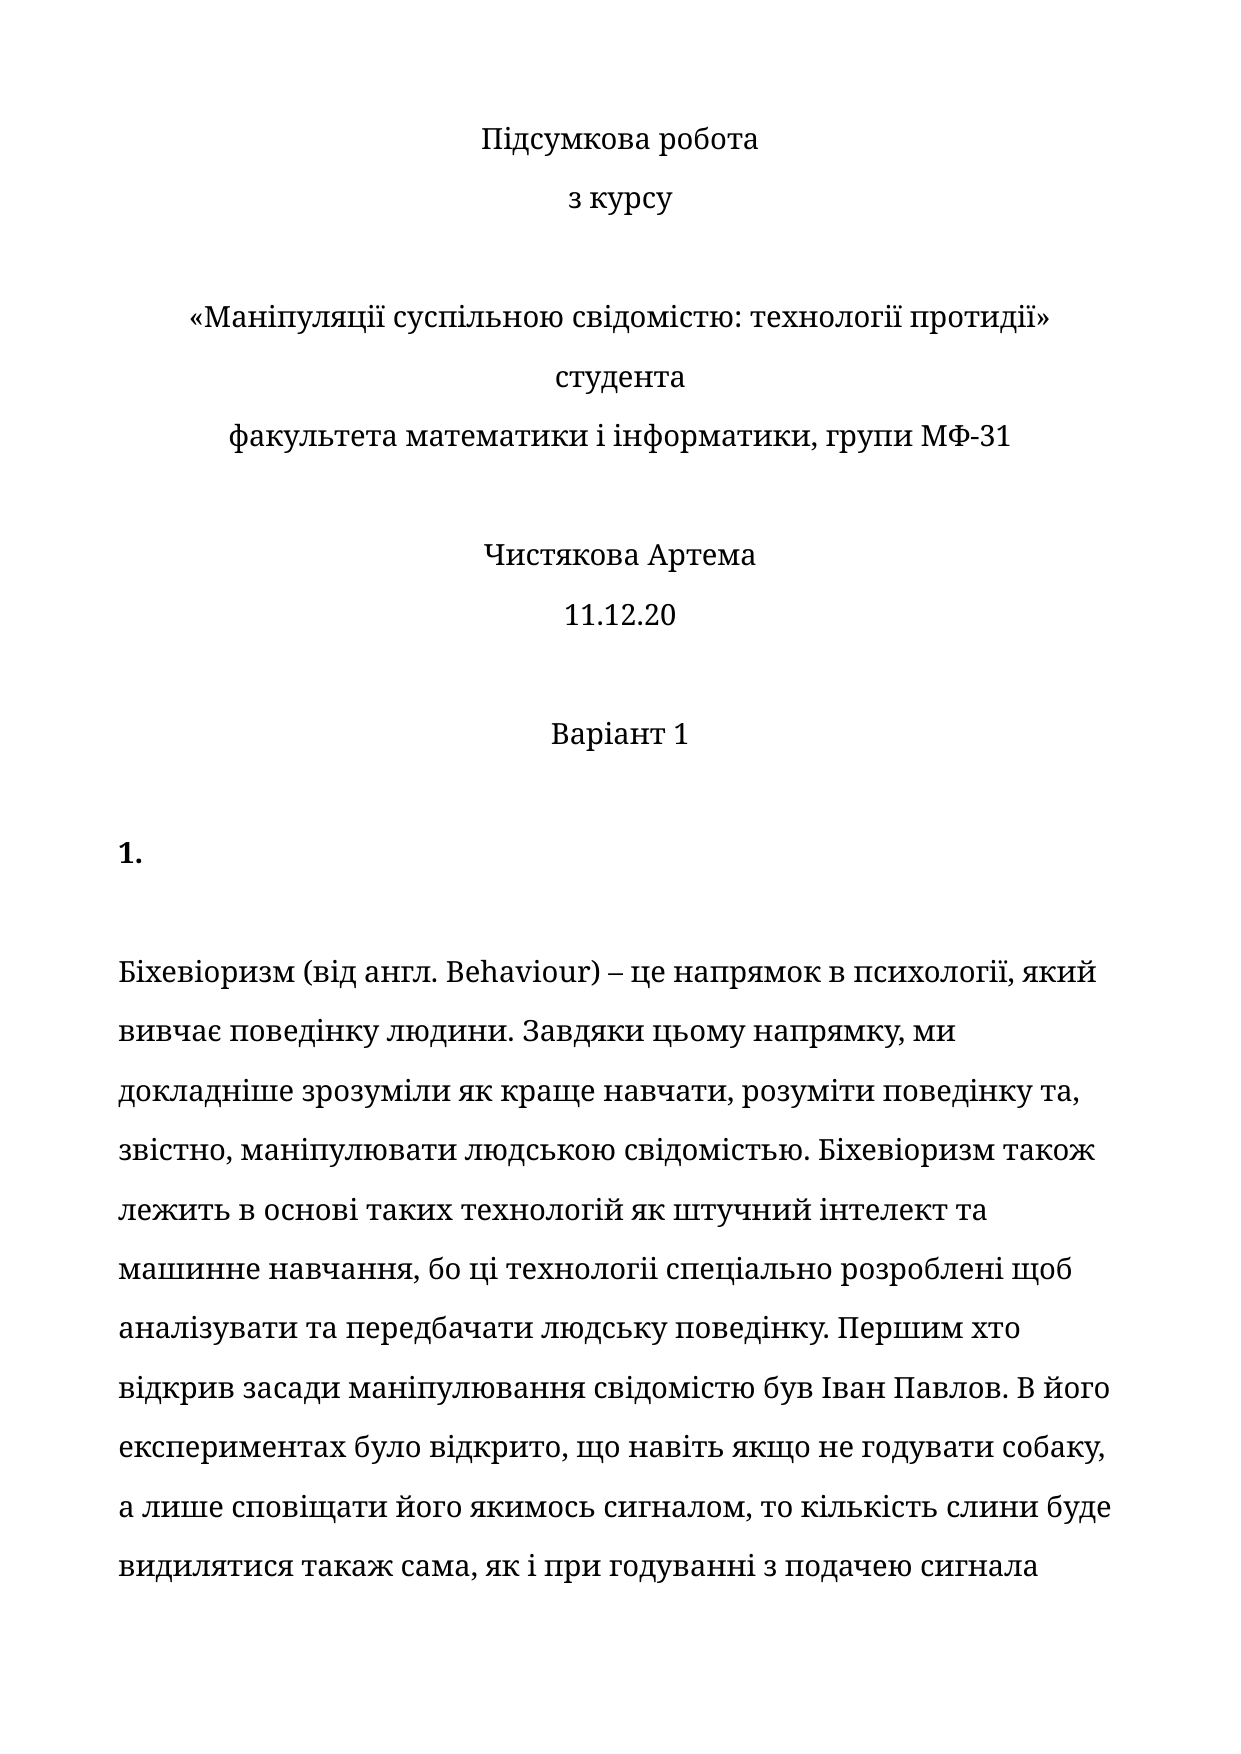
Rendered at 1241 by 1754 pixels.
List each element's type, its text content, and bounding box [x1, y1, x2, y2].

text 11.12.20 [118, 594, 1122, 634]
text студента [118, 356, 1122, 396]
text 1. [118, 832, 1122, 872]
text Підсумкова робота [118, 118, 1122, 158]
text «Маніпуляції суспільною свідомістю: технології протидії» [118, 297, 1122, 336]
text Варіант 1 [118, 713, 1122, 753]
text факультета математики і інформатики, групи МФ-31 [118, 416, 1122, 455]
text з курсу [118, 178, 1122, 217]
text Біхевіоризм (від англ. Behaviour) – це напрямок в психології, який вивчає поведінку людини. Завдяки цьому напрямку, ми докладніше зрозуміли як краще навчати, розуміти поведінку та, звістно, маніпулювати людською свідомістью. Біхевіоризм також лежить в основі таких технологій як штучний інтелект та машинне навчання, бо ці технологіі спеціально розроблені щоб аналізувати та передбачати людську поведінку. Першим хто відкрив засади маніпулювання свідомістю був Іван Павлов. В його експериментах було відкрито, що навіть якщо не годувати собаку, а лише сповіщати його якимось сигналом, то кількість слини буде видилятися такаж сама, як і при годуванні з подачею сигнала [118, 951, 1122, 1585]
text Чистякова Артема [118, 534, 1122, 574]
